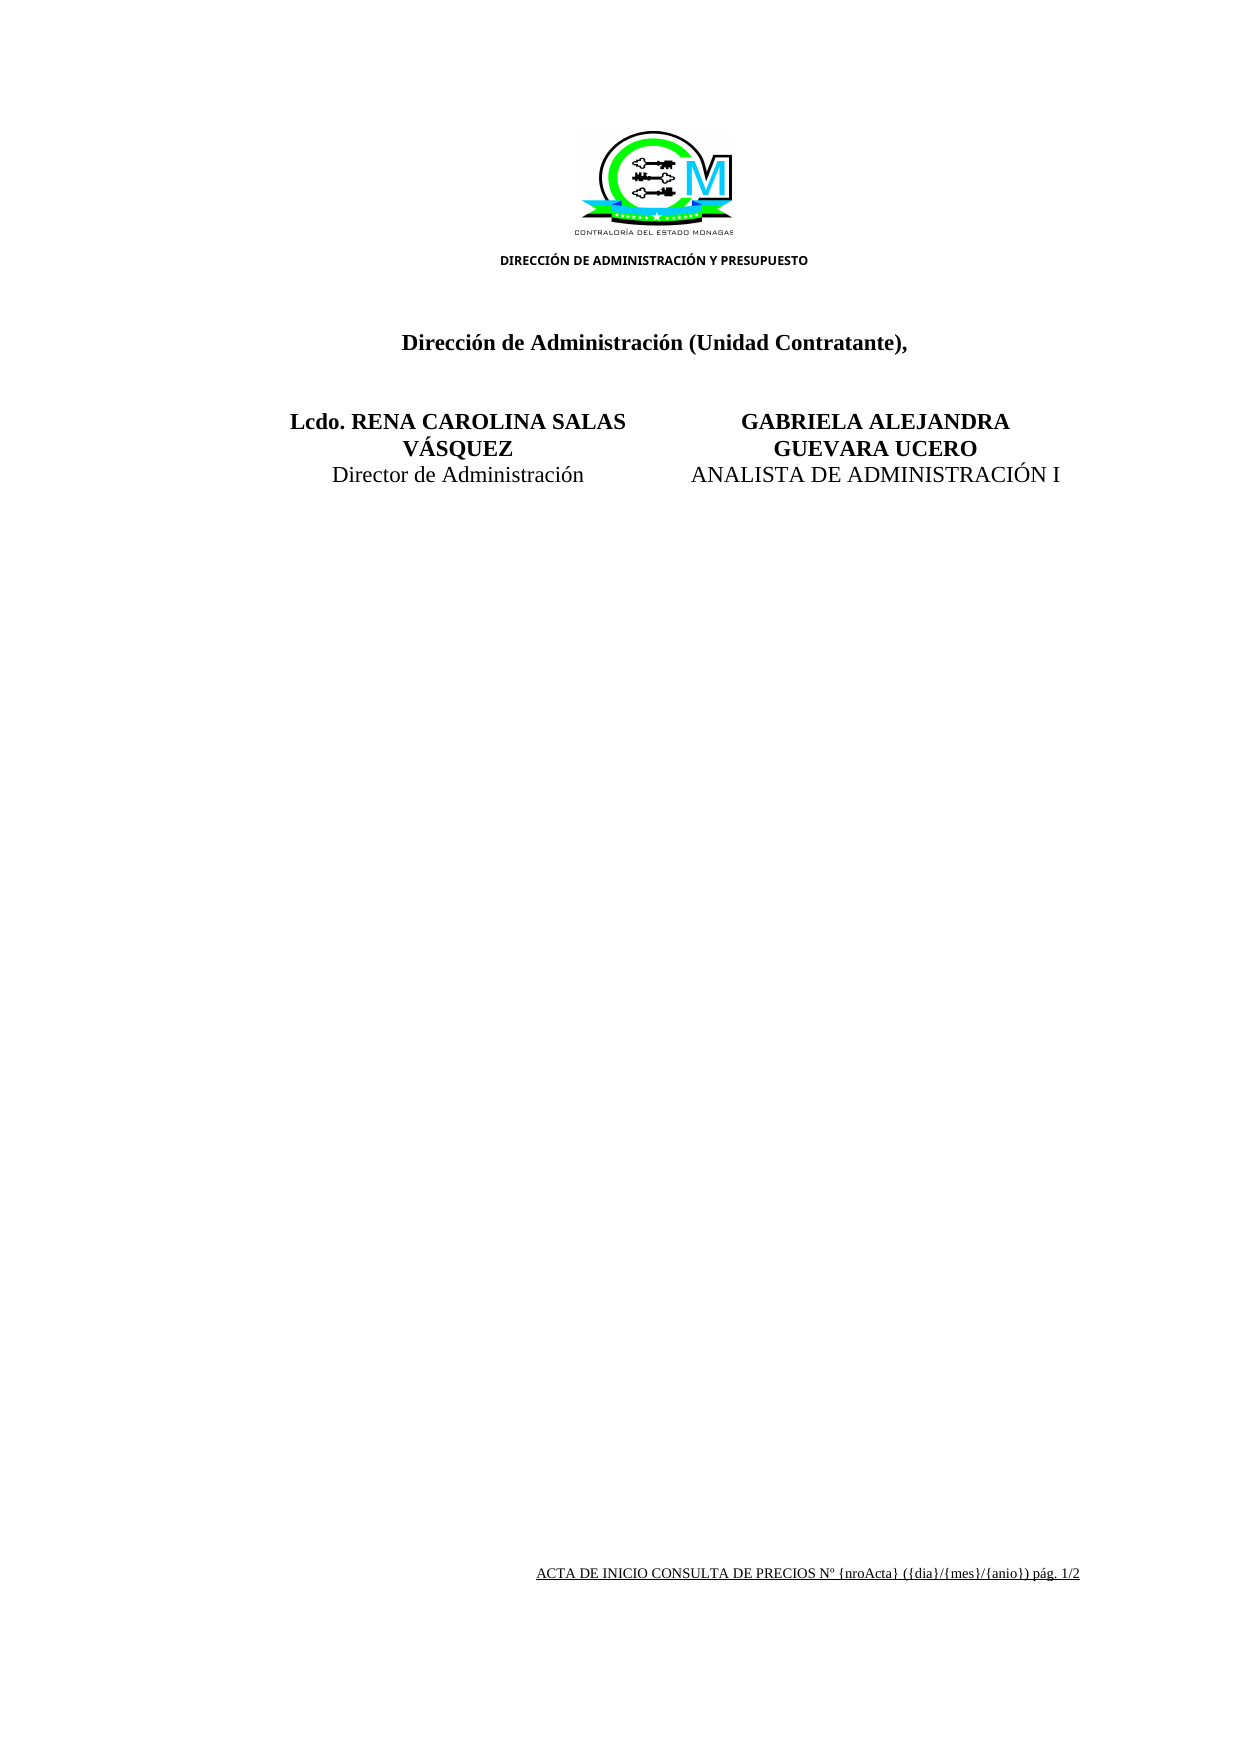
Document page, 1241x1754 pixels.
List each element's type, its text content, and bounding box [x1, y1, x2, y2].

table_cell Lcdo. RENA CAROLINA SALAS VÁSQUEZ Director de Administración [237, 356, 679, 487]
table_cell GABRIELA ALEJANDRA GUEVARA UCERO ANALISTA DE ADMINISTRACIÓN I [679, 356, 1072, 487]
picture [574, 131, 733, 235]
table_header Dirección de Administración (Unidad Contratante), [237, 329, 1072, 356]
